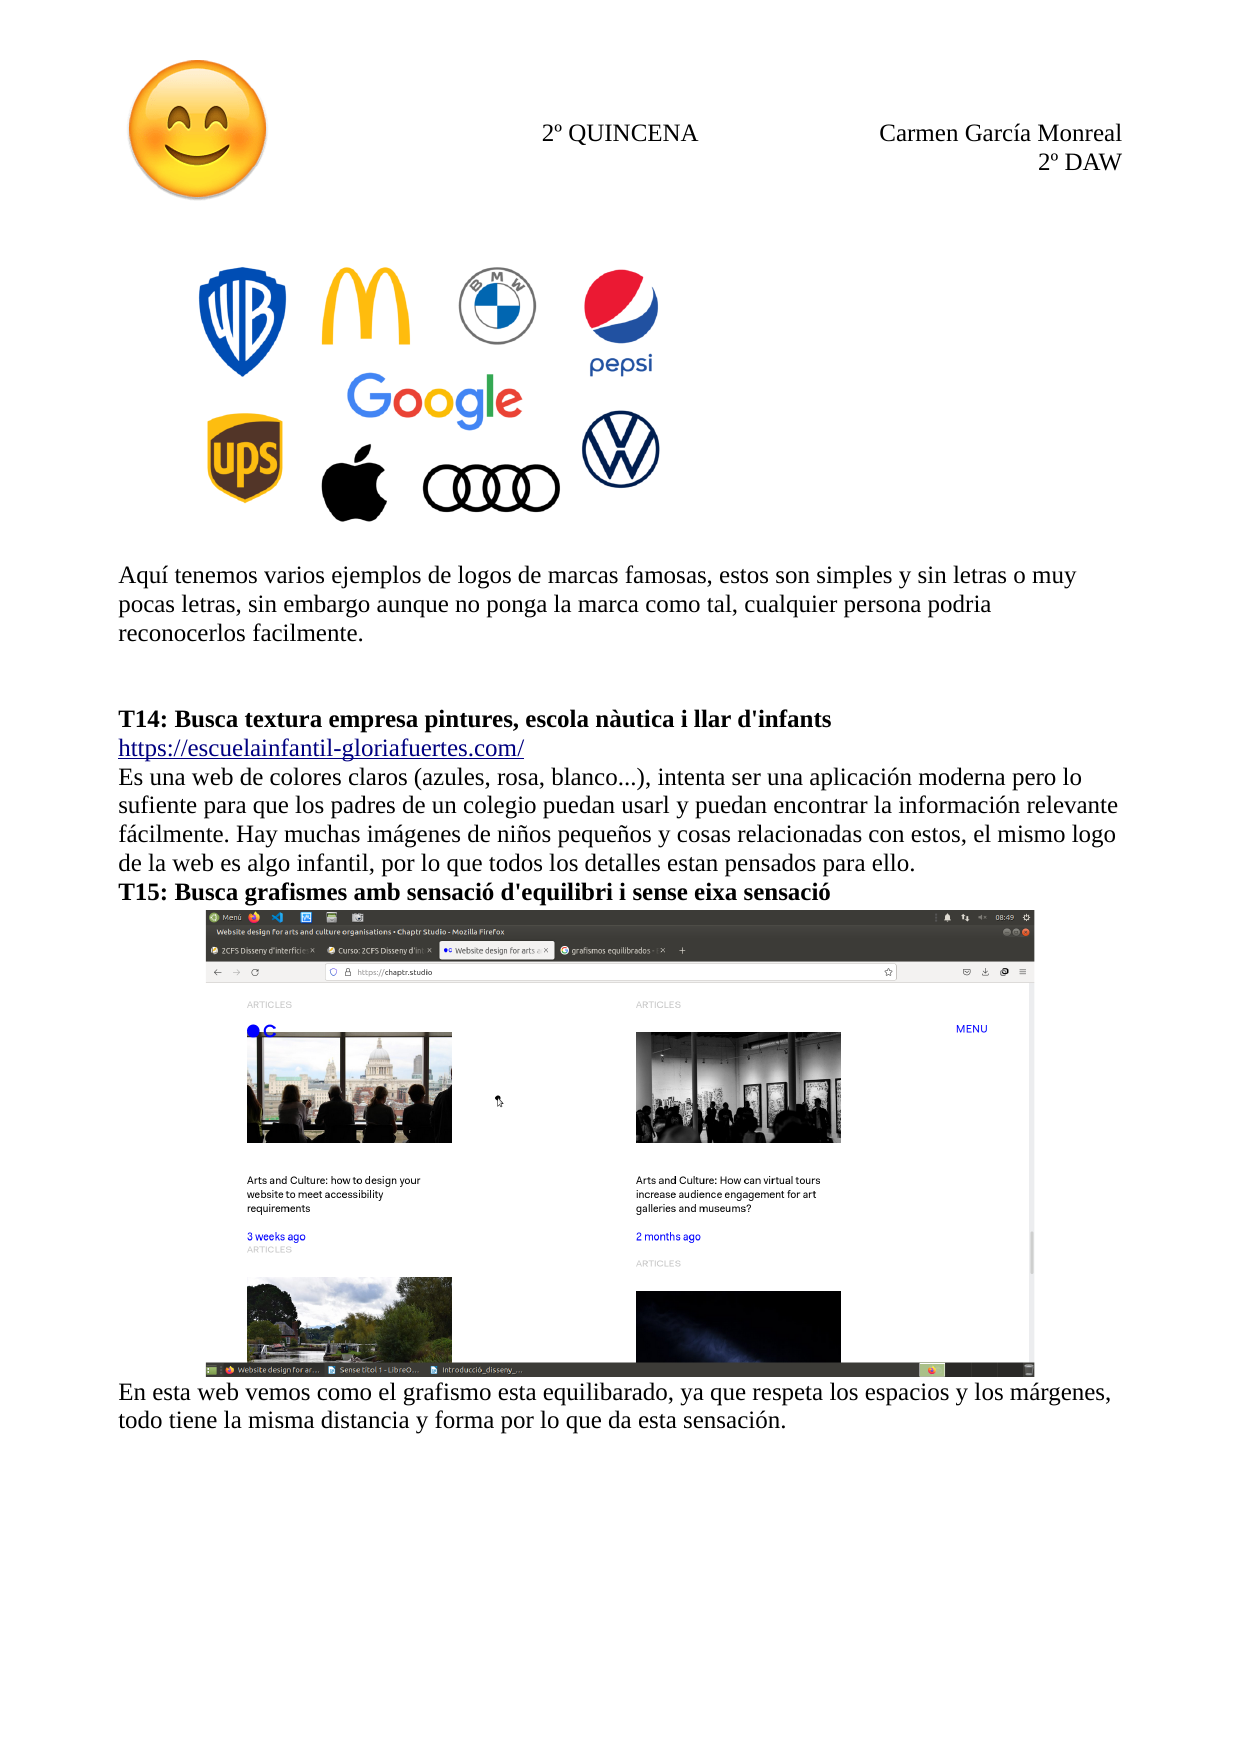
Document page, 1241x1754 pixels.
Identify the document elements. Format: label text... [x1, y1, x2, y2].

text T15: Busca grafismes amb sensació d'equilibri i sense eixa sensació [118, 877, 1122, 905]
text Aquí tenemos varios ejemplos de logos de marcas famosas, estos son simples y sin letras o muy pocas letras, sin embargo aunque no ponga la marca como tal, cualquier persona podria reconocerlos facilmente. [118, 205, 1122, 647]
text En esta web vemos como el grafismo esta equilibarado, ya que respeta los espacios y los márgenes, todo tiene la misma distancia y forma por lo que da esta sensación. [118, 1263, 1122, 1434]
picture [205, 910, 1035, 1377]
picture [133, 227, 725, 561]
text Es una web de colores claros (azules, rosa, blanco...), intenta ser una aplicación moderna pero lo sufiente para que los padres de un colegio puedan usarl y puedan encontrar la información relevante fácilmente. Hay muchas imágenes de niños pequeños y cosas relacionadas con estos, el mismo logo de la web es algo infantil, por lo que todos los detalles estan pensados para ello. [118, 762, 1122, 877]
text T14: Busca textura empresa pintures, escola nàutica i llar d'infants [118, 704, 1122, 733]
text https://escuelainfantil-gloriafuertes.com/ [118, 733, 1122, 762]
picture [117, 50, 275, 206]
